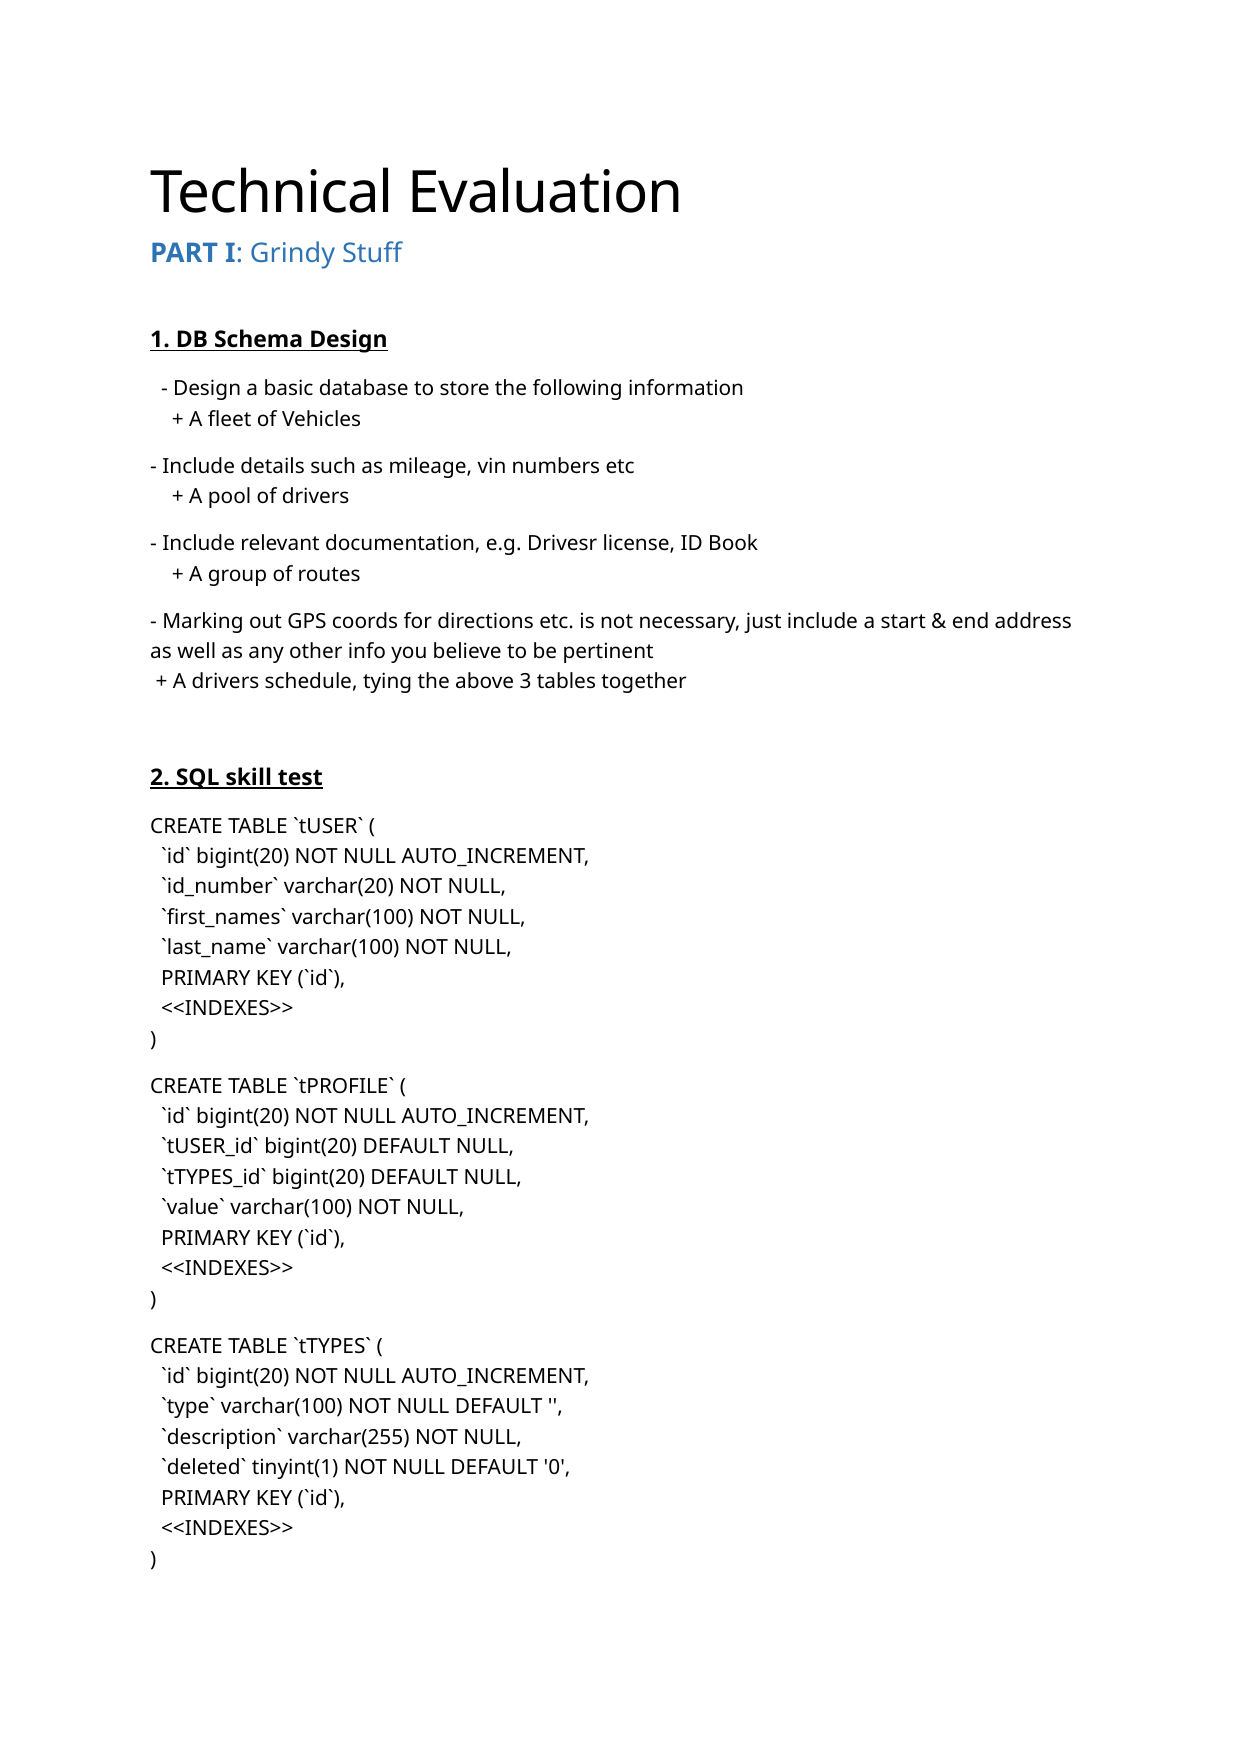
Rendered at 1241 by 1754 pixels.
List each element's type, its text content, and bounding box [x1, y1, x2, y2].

text - Include relevant documentation, e.g. Drivesr license, ID Book + A group of routes [150, 528, 1090, 587]
text - Marking out GPS coords for directions etc. is not necessary, just include a start & end address as well as any other info you believe to be pertinent + A drivers schedule, tying the above 3 tables together [150, 606, 1090, 695]
text - Design a basic database to store the following information + A fleet of Vehicles [150, 373, 1090, 432]
text 1. DB Schema Design [150, 323, 1090, 354]
text CREATE TABLE `tPROFILE` ( `id` bigint(20) NOT NULL AUTO_INCREMENT, `tUSER_id` bigint(20) DEFAULT NULL, `tTYPES_id` bigint(20) DEFAULT NULL, `value` varchar(100) NOT NULL, PRIMARY KEY (`id`), <<INDEXES>> ) [150, 1071, 1090, 1312]
text 2. SQL skill test [150, 761, 1090, 792]
text - Include details such as mileage, vin numbers etc + A pool of drivers [150, 451, 1090, 509]
text CREATE TABLE `tTYPES` ( `id` bigint(20) NOT NULL AUTO_INCREMENT, `type` varchar(100) NOT NULL DEFAULT '', `description` varchar(255) NOT NULL, `deleted` tinyint(1) NOT NULL DEFAULT '0', PRIMARY KEY (`id`), <<INDEXES>> ) [150, 1331, 1090, 1572]
text CREATE TABLE `tUSER` ( `id` bigint(20) NOT NULL AUTO_INCREMENT, `id_number` varchar(20) NOT NULL, `first_names` varchar(100) NOT NULL, `last_name` varchar(100) NOT NULL, PRIMARY KEY (`id`), <<INDEXES>> ) [150, 811, 1090, 1052]
subtitle PART I: Grindy Stuff [150, 234, 1090, 271]
title Technical Evaluation [150, 150, 1090, 229]
